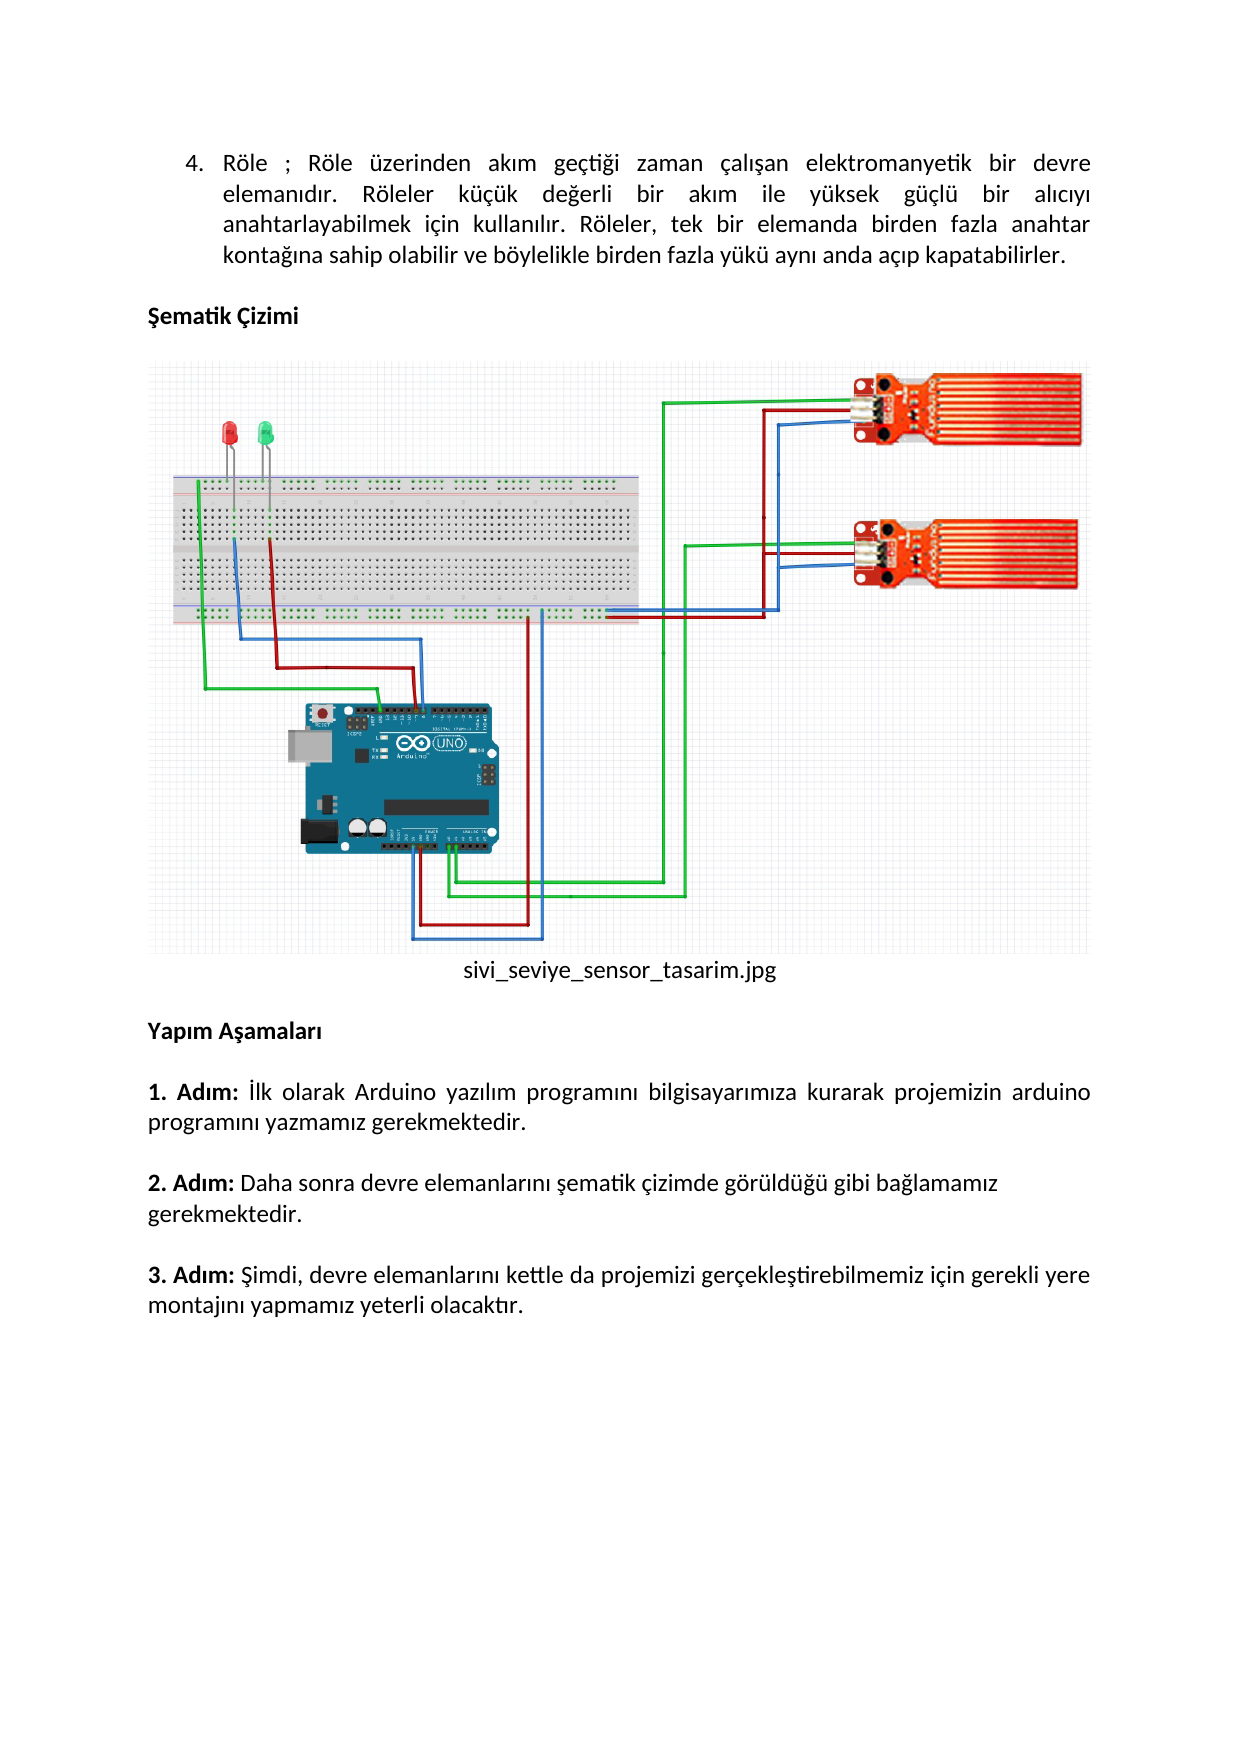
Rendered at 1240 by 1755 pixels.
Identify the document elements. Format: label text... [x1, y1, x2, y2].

text 2. Adım: Daha sonra devre elemanlarını şematik çizimde görüldüğü gibi bağlamamız gerekmektedir. [148, 1167, 1092, 1228]
text Yapım Aşamaları [148, 1015, 1092, 1045]
text 1. Adım: İlk olarak Arduino yazılım programını bilgisayarımıza kurarak projemizin arduino programını yazmamız gerekmektedir. [148, 1076, 1092, 1137]
text Şematik Çizimi [148, 300, 1092, 331]
list Röle ; Röle üzerinden akım geçtiği zaman çalışan elektromanyetik bir devre elemanıdır. Röleler küçük değerli bir akım ile yüksek güçlü bir alıcıyı anahtarlayabilmek için kullanılır. Röleler, tek bir elemanda birden fazla anahtar kontağına sahip olabilir ve böylelikle birden fazla yükü aynı anda açıp kapatabilirler. [185, 148, 1092, 270]
text sivi_seviye_sensor_tasarim.jpg [148, 954, 1092, 984]
text 3. Adım: Şimdi, devre elemanlarını kettle da projemizi gerçekleştirebilmemiz için gerekli yere montajını yapmamız yeterli olacaktır. [148, 1259, 1092, 1320]
